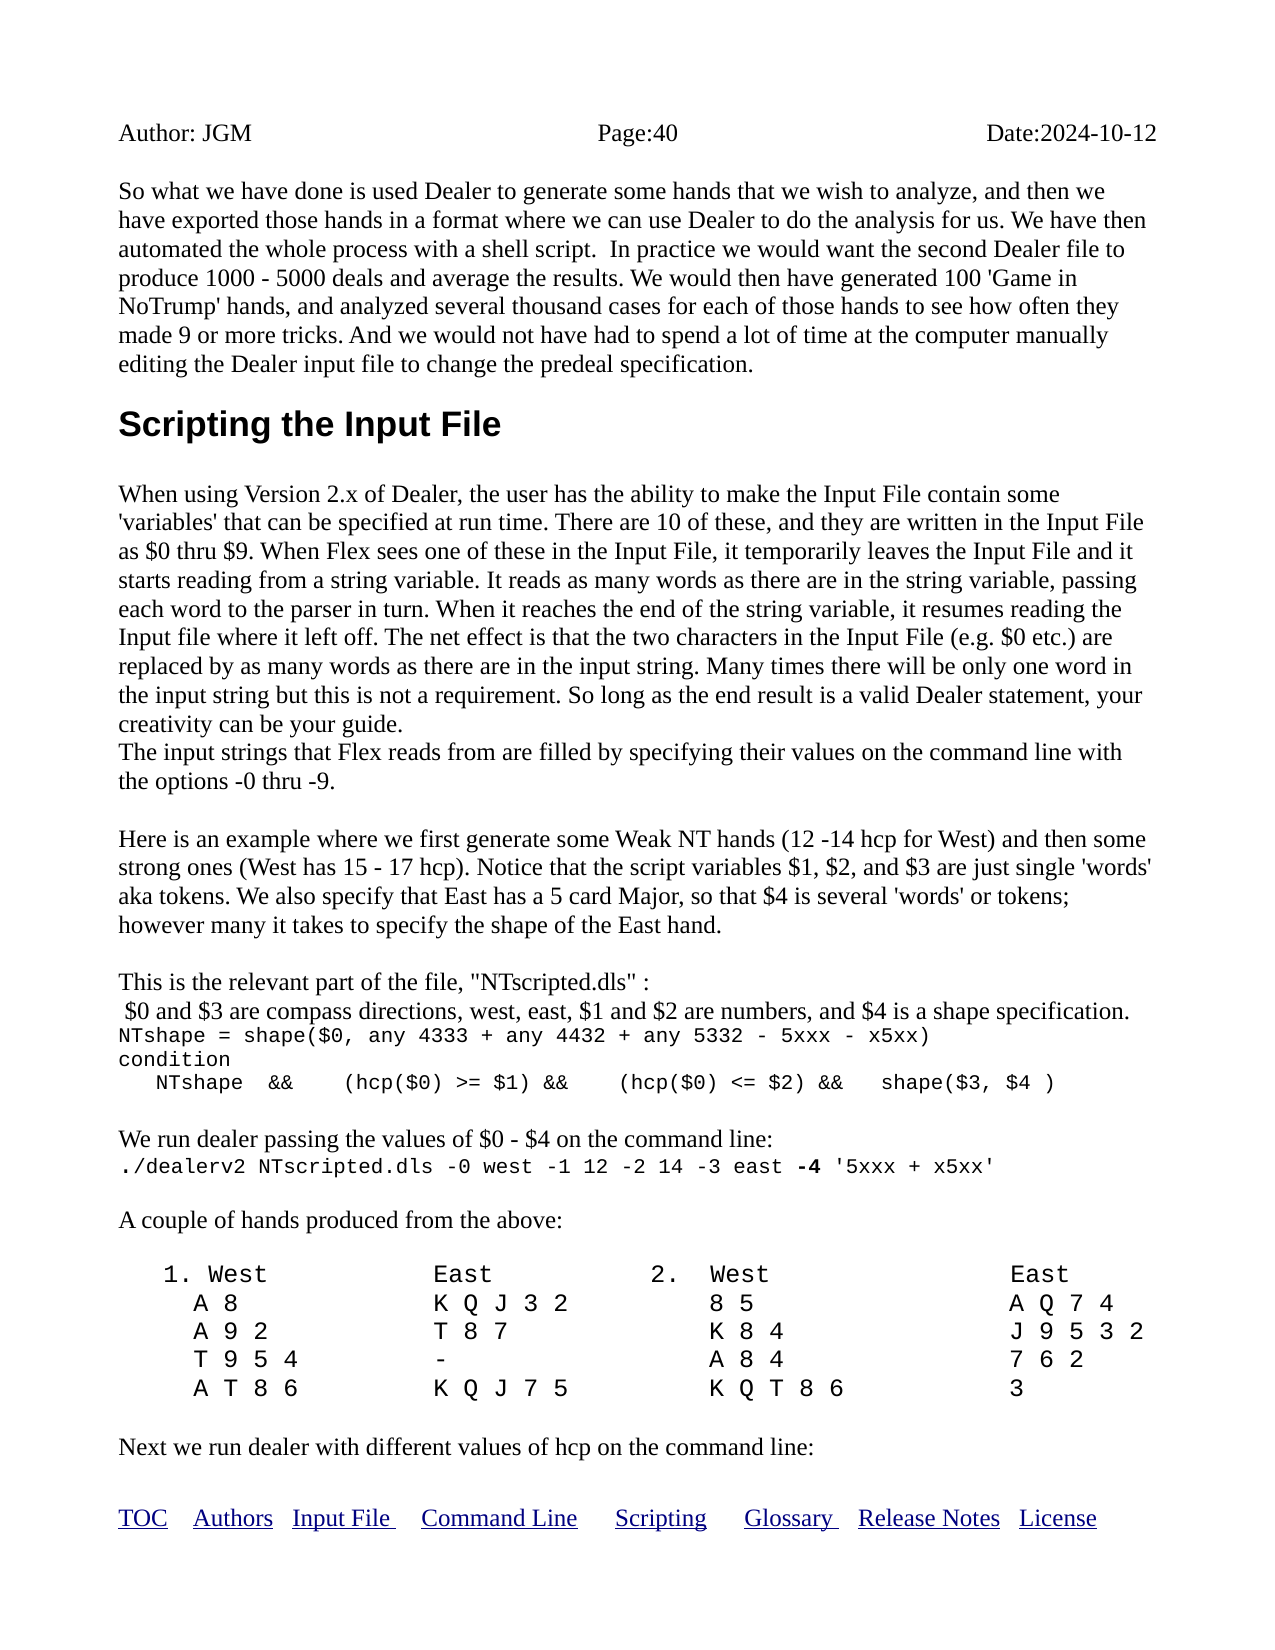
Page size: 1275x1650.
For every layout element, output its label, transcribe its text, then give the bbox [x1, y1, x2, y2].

text We run dealer passing the values of $0 - $4 on the command line: [118, 1124, 1157, 1153]
text ./dealerv2 NTscripted.dls -0 west -1 12 -2 14 -3 east -4 '5xxx + x5xx' [118, 1153, 1157, 1181]
text 1. West East 2. West East [118, 1262, 1157, 1290]
text $0 and $3 are compass directions, west, east, $1 and $2 are numbers, and $4 is a shape specification. [118, 996, 1157, 1025]
text Here is an example where we first generate some Weak NT hands (12 -14 hcp for West) and then some strong ones (West has 15 - 17 hcp). Notice that the script variables $1, $2, and $3 are just single 'words' aka tokens. We also specify that East has a 5 card Major, so that $4 is several 'words' or tokens; however many it takes to specify the shape of the East hand. [118, 824, 1157, 939]
text T 9 5 4 - A 8 4 7 6 2 [118, 1347, 1157, 1375]
text A 9 2 T 8 7 K 8 4 J 9 5 3 2 [118, 1319, 1157, 1347]
text So what we have done is used Dealer to generate some hands that we wish to analyze, and then we have exported those hands in a format where we can use Dealer to do the analysis for us. We have then automated the whole process with a shell script. In practice we would want the second Dealer file to produce 1000 - 5000 deals and average the results. We would then have generated 100 'Game in NoTrump' hands, and analyzed several thousand cases for each of those hands to see how often they made 9 or more tricks. And we would not have had to spend a lot of time at the computer manually editing the Dealer input file to change the predeal specification. [118, 176, 1157, 378]
text A 8 K Q J 3 2 8 5 A Q 7 4 [118, 1290, 1157, 1319]
text NTshape && (hcp($0) >= $1) && (hcp($0) <= $2) && shape($3, $4 ) [118, 1072, 1157, 1096]
text Next we run dealer with different values of hcp on the command line: [118, 1432, 1157, 1461]
text The input strings that Flex reads from are filled by specifying their values on the command line with the options -0 thru -9. [118, 737, 1157, 795]
text NTshape = shape($0, any 4333 + any 4432 + any 5332 - 5xxx - x5xx) [118, 1025, 1157, 1048]
text A couple of hands produced from the above: [118, 1205, 1157, 1234]
text condition [118, 1048, 1157, 1072]
text This is the relevant part of the file, "NTscripted.dls" : [118, 967, 1157, 996]
subtitle Scripting the Input File [118, 403, 1157, 444]
text A T 8 6 K Q J 7 5 K Q T 8 6 3 [118, 1375, 1157, 1404]
text When using Version 2.x of Dealer, the user has the ability to make the Input File contain some 'variables' that can be specified at run time. There are 10 of these, and they are written in the Input File as $0 thru $9. When Flex sees one of these in the Input File, it temporarily leaves the Input File and it starts reading from a string variable. It reads as many words as there are in the string variable, passing each word to the parser in turn. When it reaches the end of the string variable, it resumes reading the Input file where it left off. The net effect is that the two characters in the Input File (e.g. $0 etc.) are replaced by as many words as there are in the input string. Many times there will be only one word in the input string but this is not a requirement. So long as the end result is a valid Dealer statement, your creativity can be your guide. [118, 479, 1157, 737]
